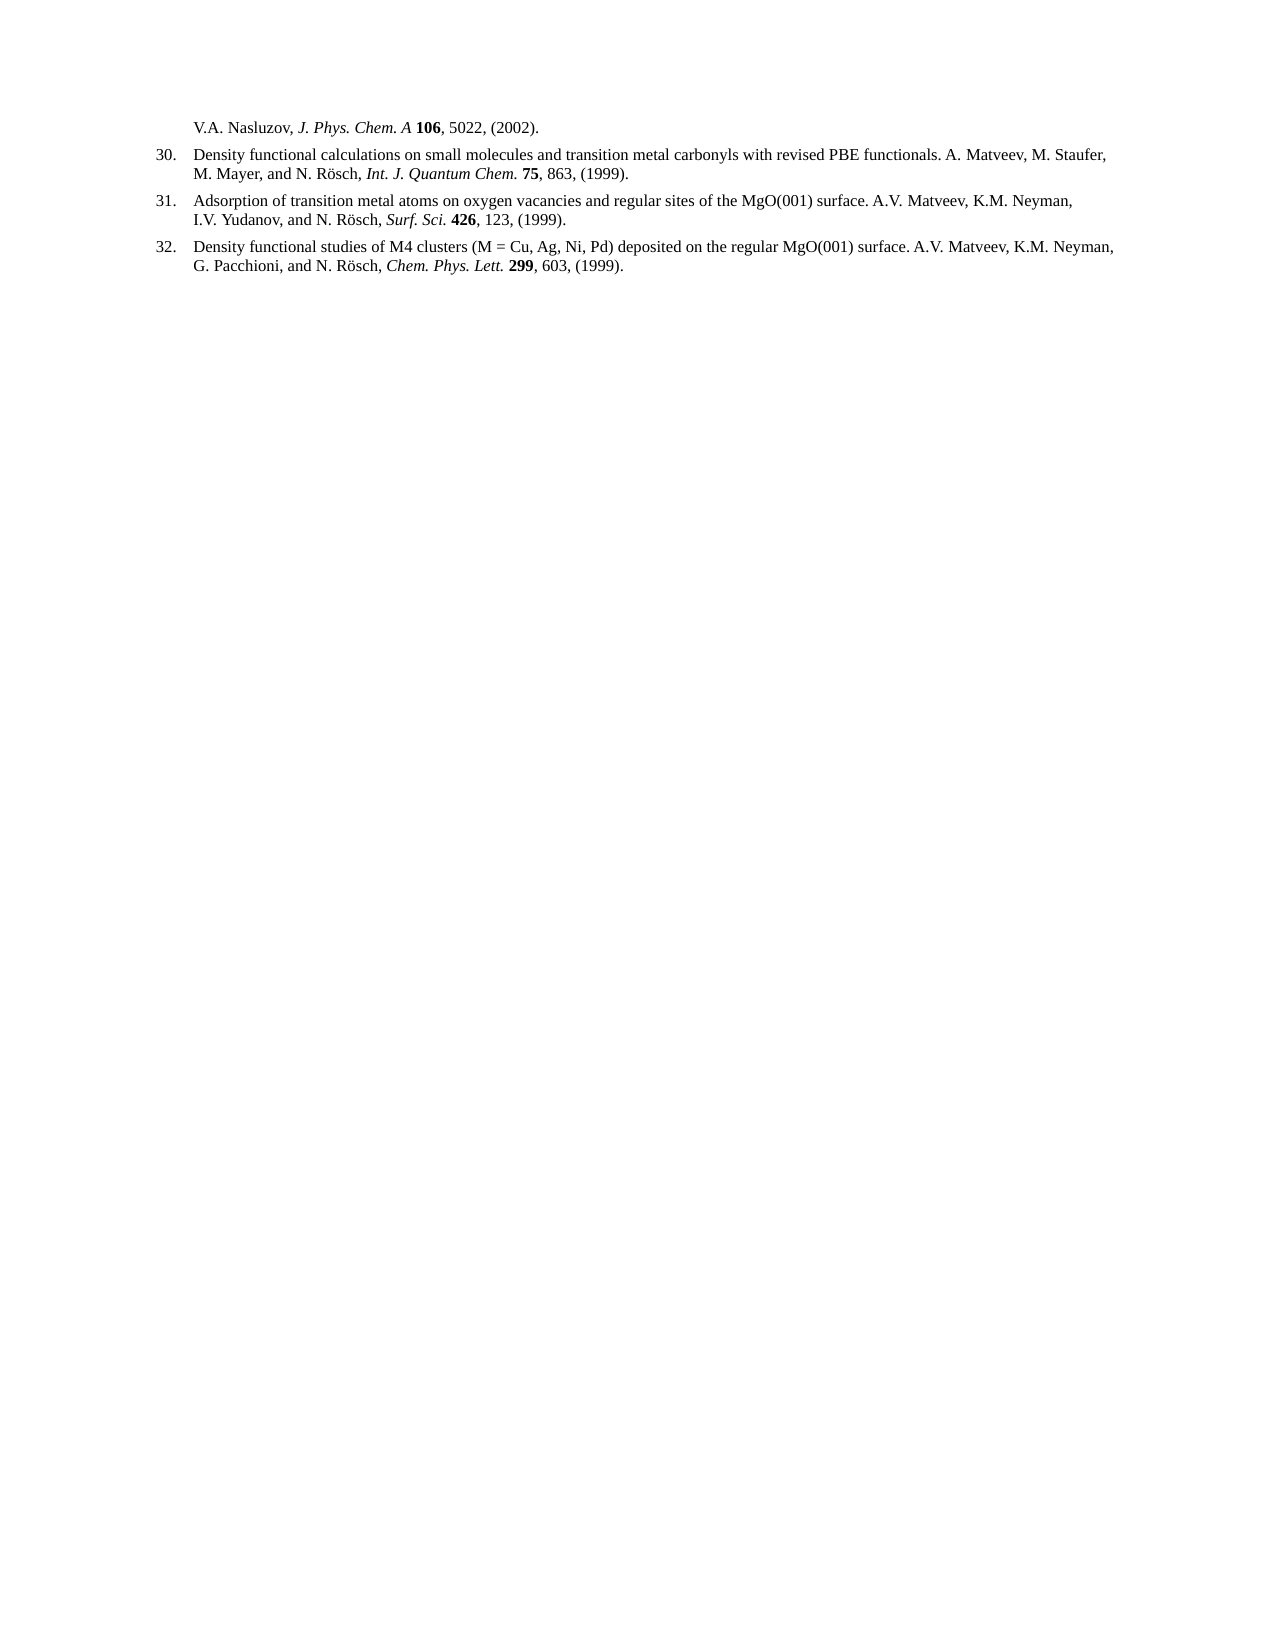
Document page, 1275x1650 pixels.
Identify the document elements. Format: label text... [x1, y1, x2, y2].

list Density functional calculations on small molecules and transition metal carbonyls with revised PBE functionals. A. Matveev, M. Staufer, M. Mayer, and N. Rösch, Int. J. Quantum Chem. 75, 863, (1999). [156, 145, 1157, 183]
list Adsorption of transition metal atoms on oxygen vacancies and regular sites of the MgO(001) surface. A.V. Matveev, K.M. Neyman, I.V. Yudanov, and N. Rösch, Surf. Sci. 426, 123, (1999). [156, 191, 1157, 229]
list Density functional studies of M4 clusters (M = Cu, Ag, Ni, Pd) deposited on the regular MgO(001) surface. A.V. Matveev, K.M. Neyman, G. Pacchioni, and N. Rösch, Chem. Phys. Lett. 299, 603, (1999). [156, 236, 1157, 275]
list V.A. Nasluzov, J. Phys. Chem. A 106, 5022, (2002). [156, 118, 1157, 137]
